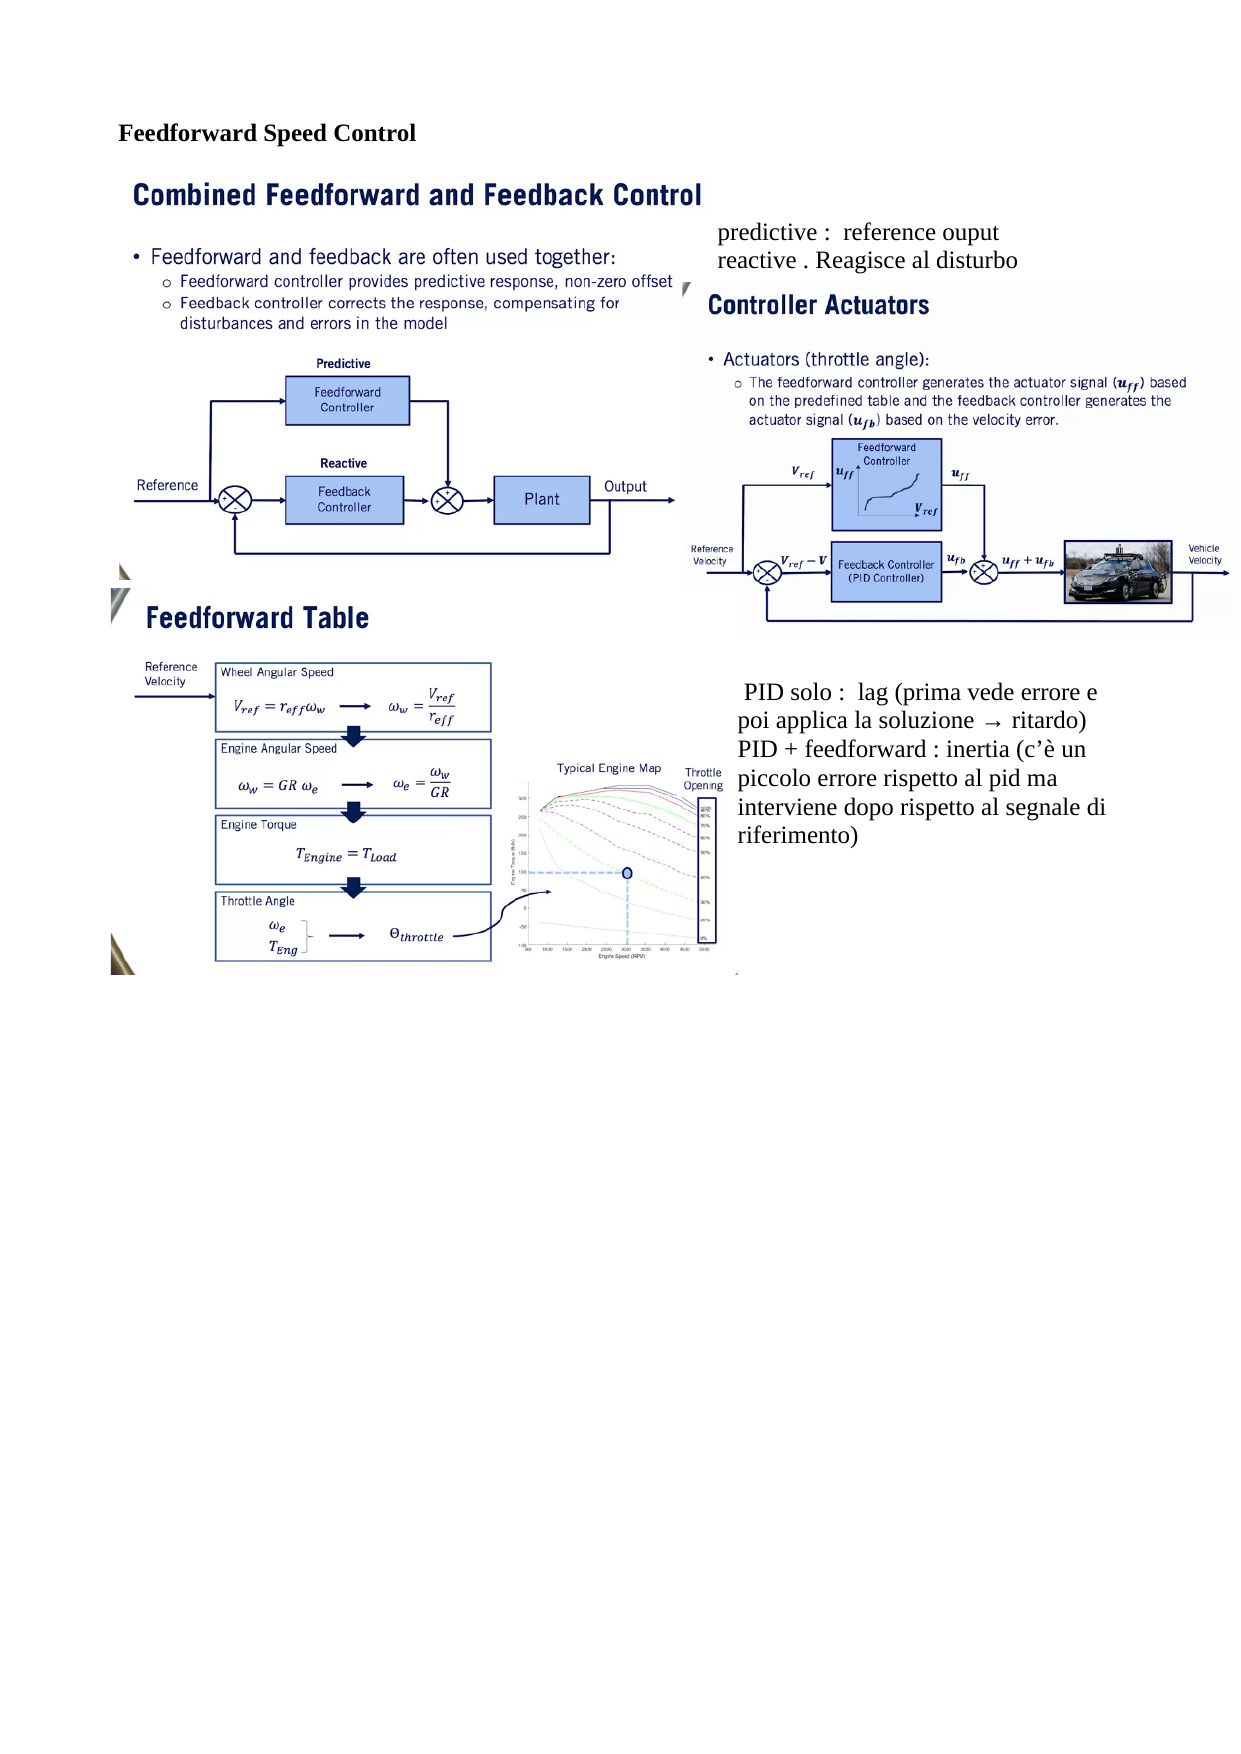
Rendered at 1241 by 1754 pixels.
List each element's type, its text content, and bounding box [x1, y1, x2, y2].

text predictive : reference ouput [718, 217, 1122, 246]
picture [110, 167, 1240, 975]
text PID + feedforward : inertia (c’è un piccolo errore rispetto al pid ma interviene dopo rispetto al segnale di riferimento) [738, 734, 1122, 849]
text PID solo : lag (prima vede errore e poi applica la soluzione → ritardo) [738, 677, 1122, 734]
subtitle Feedforward Speed Control [118, 118, 1122, 147]
text reactive . Reagisce al disturbo [718, 246, 1122, 274]
